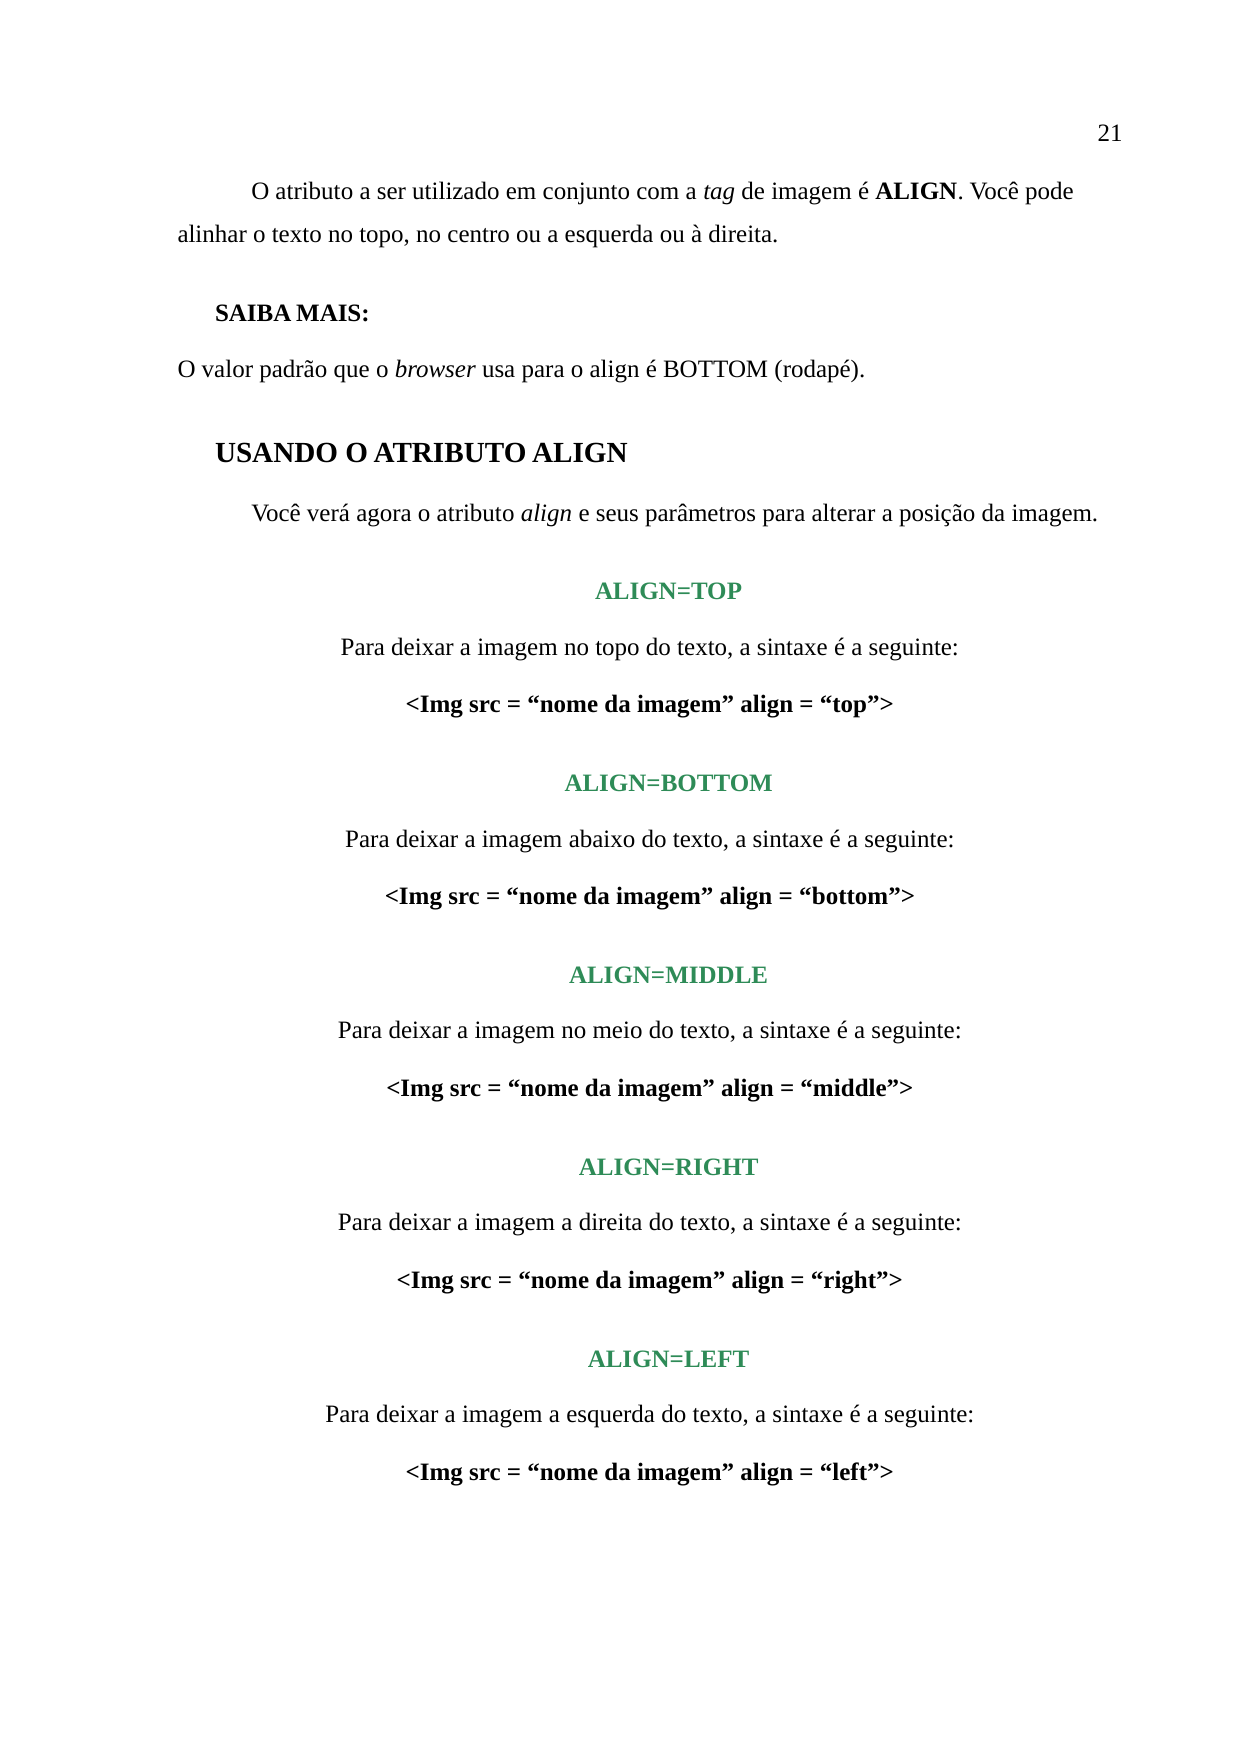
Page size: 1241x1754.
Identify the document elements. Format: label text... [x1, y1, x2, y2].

subtitle Saiba mais: [215, 298, 1122, 327]
text Para deixar a imagem no topo do texto, a sintaxe é a seguinte: [177, 632, 1122, 661]
text Para deixar a imagem a esquerda do texto, a sintaxe é a seguinte: [177, 1399, 1122, 1428]
text Para deixar a imagem abaixo do texto, a sintaxe é a seguinte: [177, 824, 1122, 852]
subtitle Usando o atributo ALIGN [215, 435, 1122, 468]
text Para deixar a imagem a direita do texto, a sintaxe é a seguinte: [177, 1207, 1122, 1236]
subtitle Align=MIDDLE [215, 960, 1122, 989]
subtitle Align=BOTTOM [215, 768, 1122, 797]
subtitle Align=TOP [215, 576, 1122, 605]
text O valor padrão que o browser usa para o align é BOTTOM (rodapé). [177, 354, 1122, 382]
text <Img src = “nome da imagem” align = “middle”> [177, 1073, 1122, 1102]
text O atributo a ser utilizado em conjunto com a tag de imagem é ALIGN. Você pode alinhar o texto no topo, no centro ou a esquerda ou à direita. [177, 176, 1122, 248]
text Para deixar a imagem no meio do texto, a sintaxe é a seguinte: [177, 1016, 1122, 1044]
text <Img src = “nome da imagem” align = “top”> [177, 689, 1122, 718]
text Você verá agora o atributo align e seus parâmetros para alterar a posição da imagem. [177, 498, 1122, 526]
text <Img src = “nome da imagem” align = “right”> [177, 1265, 1122, 1294]
text <Img src = “nome da imagem” align = “bottom”> [177, 881, 1122, 910]
subtitle Align=LEFT [215, 1344, 1122, 1372]
subtitle Align=right [215, 1152, 1122, 1181]
text <Img src = “nome da imagem” align = “left”> [177, 1457, 1122, 1486]
